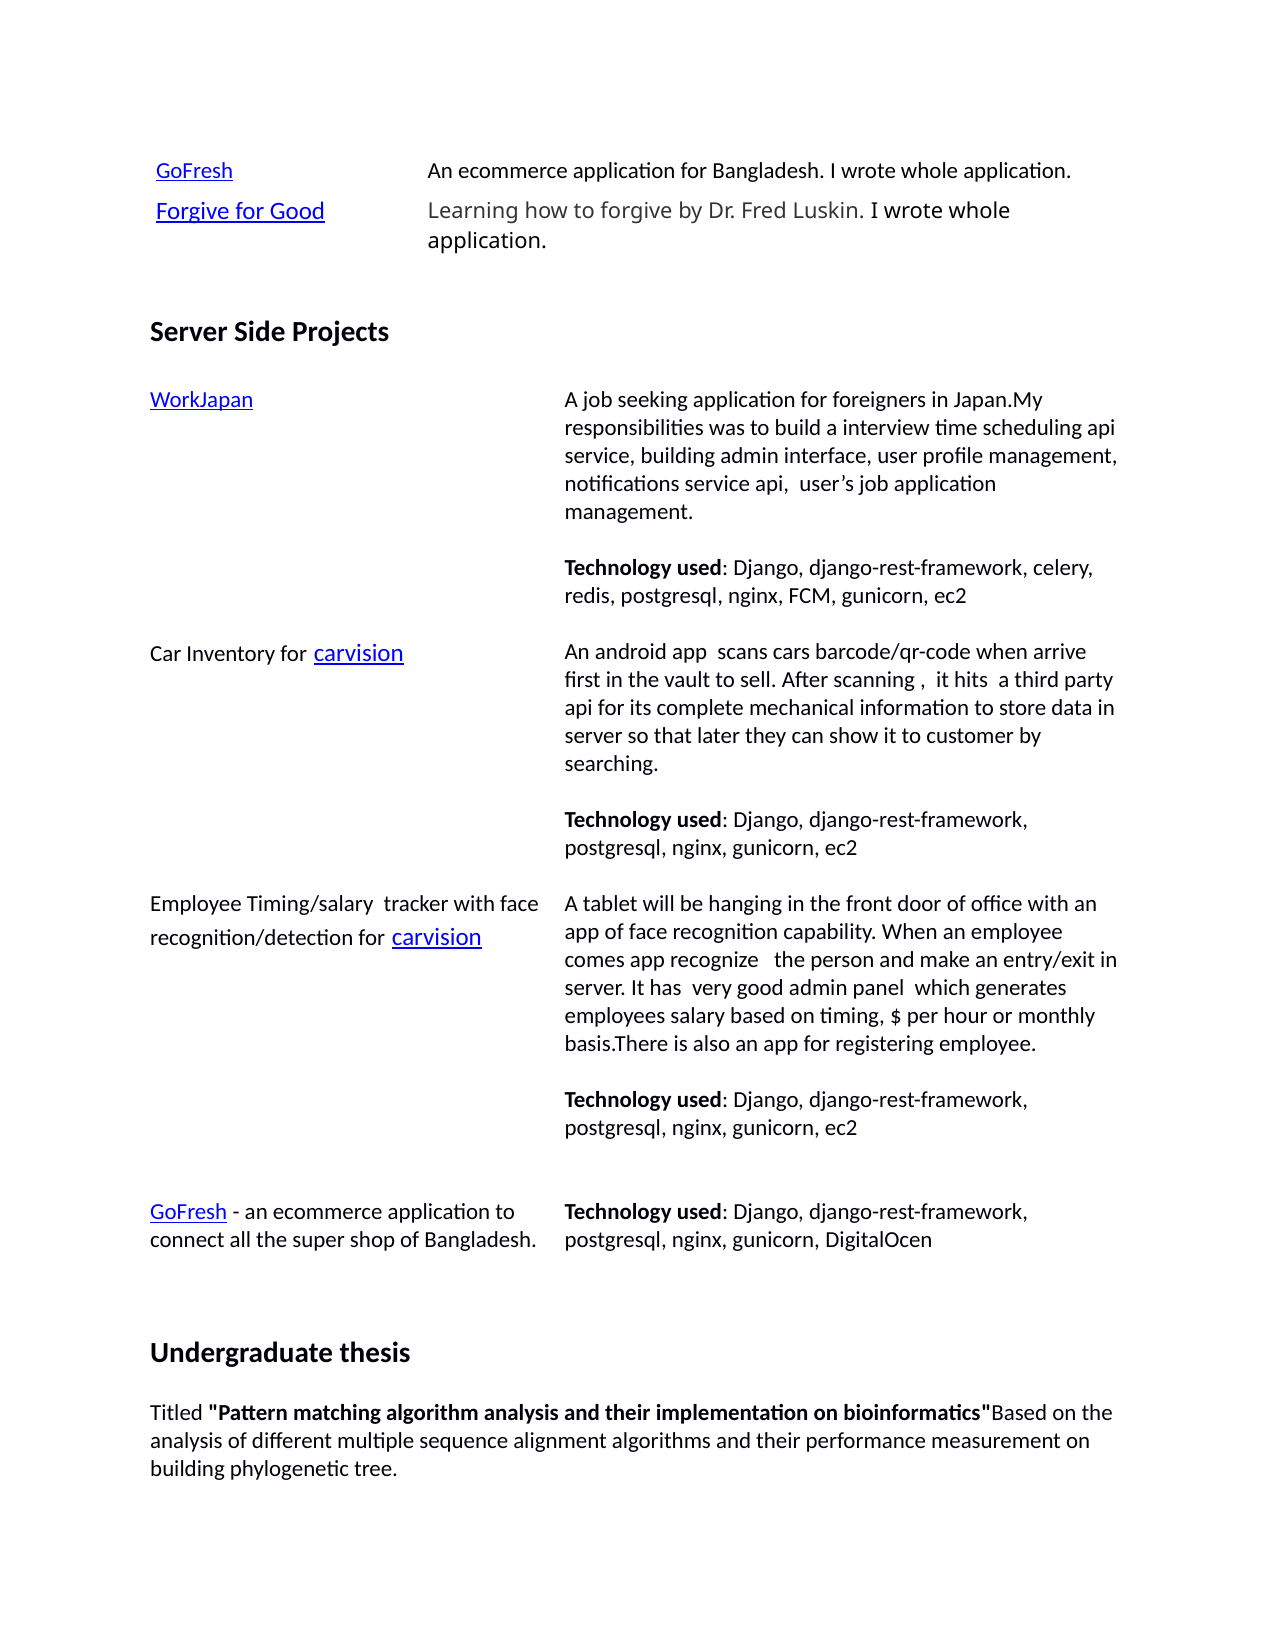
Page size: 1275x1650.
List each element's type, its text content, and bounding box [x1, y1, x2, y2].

table_cell A tablet will be hanging in the front door of office with an app of face recognition capability. When an employee comes app recognize the person and make an entry/exit in server. It has very good admin panel which generates employees salary based on timing, $ per hour or monthly basis.There is also an app for registering employee. Technology used: Django, django-rest-framework, postgresql, nginx, gunicorn, ec2 [553, 889, 1136, 1197]
table_cell A job seeking application for foreigners in Japan.My responsibilities was to build a interview time scheduling api service, building admin interface, user profile management, notifications service api, user’s job application management. Technology used: Django, django-rest-framework, celery, redis, postgresql, nginx, FCM, gunicorn, ec2 [553, 385, 1136, 637]
table_cell Forgive for Good [150, 190, 422, 261]
table_cell GoFresh - an ecommerce application to connect all the super shop of Bangladesh. [138, 1198, 552, 1281]
table_cell Learning how to forgive by Dr. Fred Luskin. I wrote whole application. [422, 190, 1125, 261]
table_cell Employee Timing/salary tracker with face recognition/detection for carvision [138, 889, 552, 1197]
table_cell WorkJapan [138, 385, 552, 637]
table_header Server Side Projects [138, 314, 1136, 385]
table_cell Car Inventory for carvision [138, 637, 552, 889]
table_header Undergraduate thesis [138, 1335, 1136, 1398]
table_cell Technology used: Django, django-rest-framework, postgresql, nginx, gunicorn, DigitalOcen [553, 1198, 1136, 1281]
table_cell Titled "Pattern matching algorithm analysis and their implementation on bioinformatics"Based on the analysis of different multiple sequence alignment algorithms and their performance measurement on building phylogenetic tree. [138, 1398, 1136, 1482]
table_cell An ecommerce application for Bangladesh. I wrote whole application. [422, 150, 1125, 189]
table_cell An android app scans cars barcode/qr-code when arrive first in the vault to sell. After scanning , it hits a third party api for its complete mechanical information to store data in server so that later they can show it to customer by searching. Technology used: Django, django-rest-framework, postgresql, nginx, gunicorn, ec2 [553, 637, 1136, 889]
table_cell GoFresh [150, 150, 422, 189]
